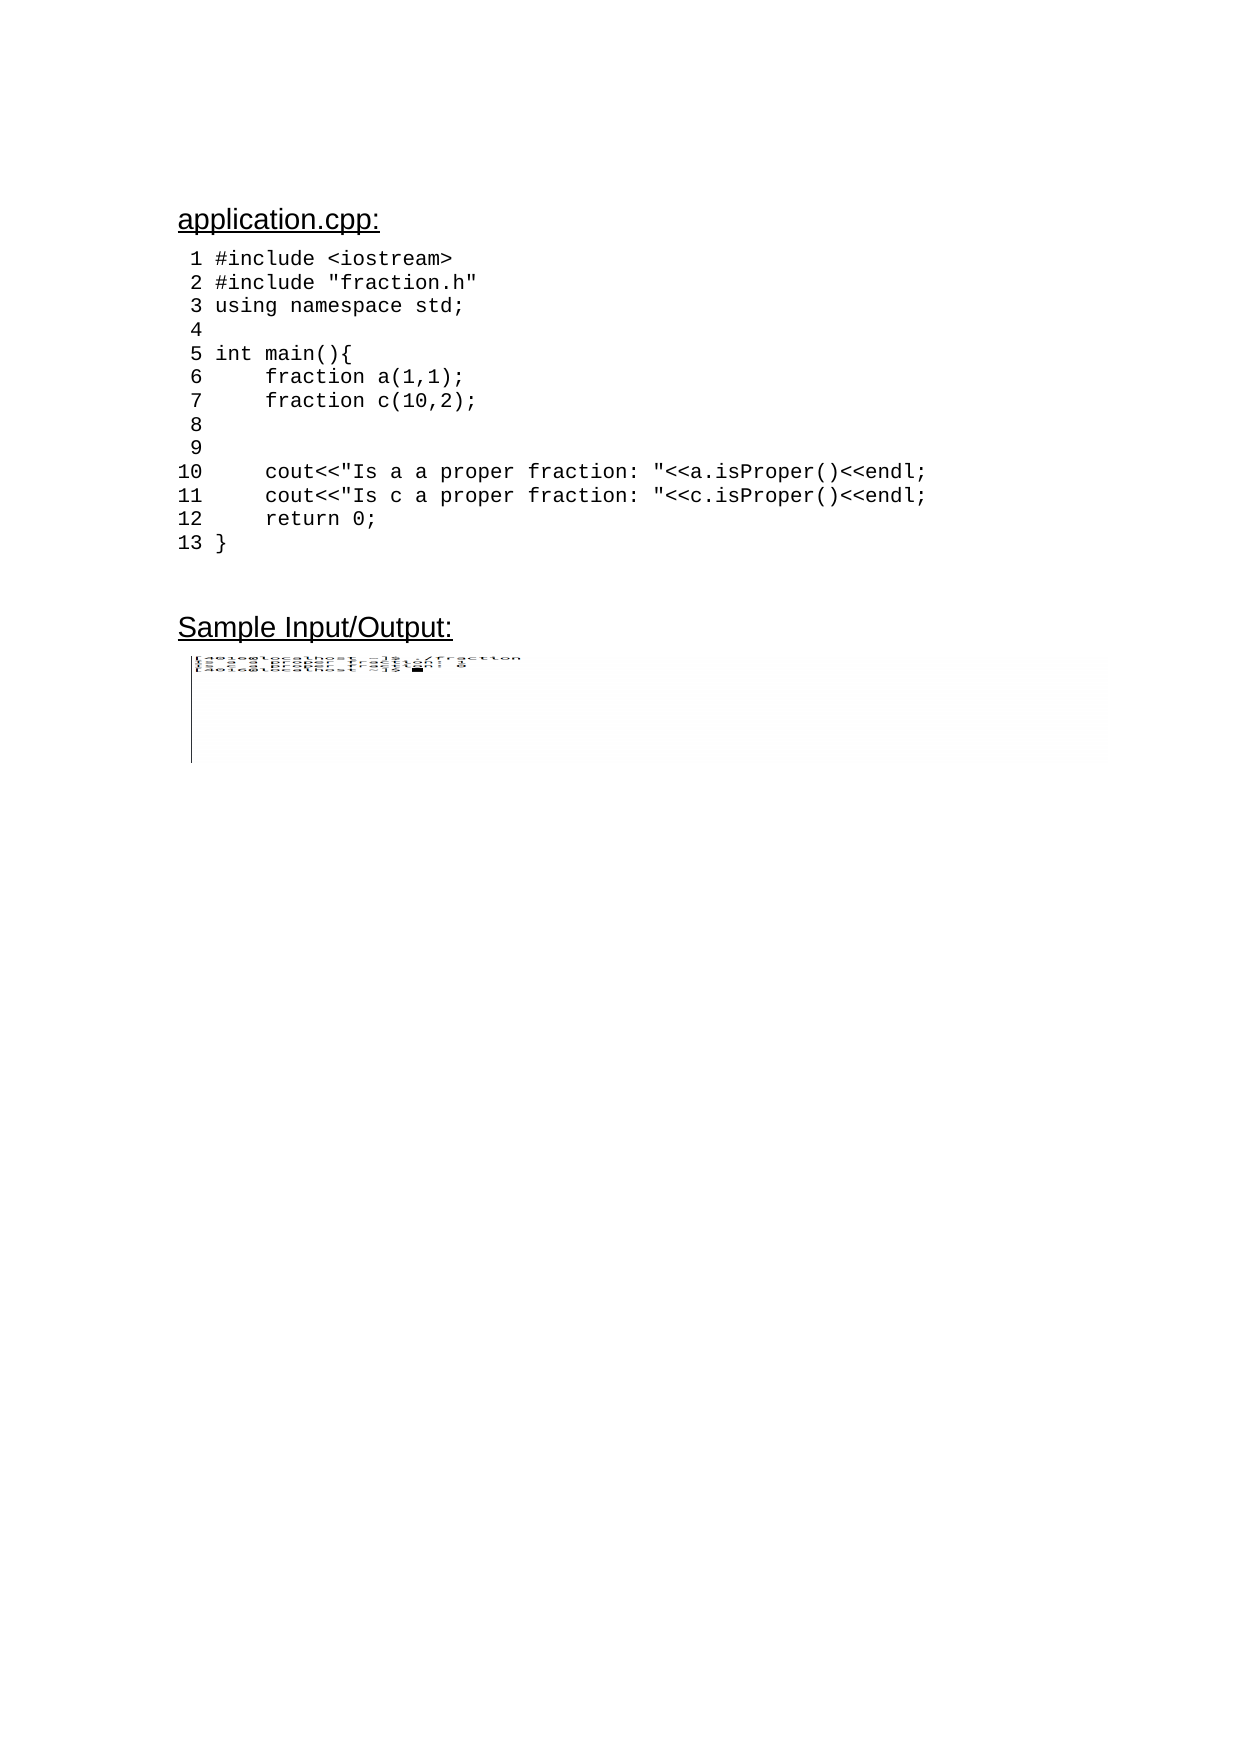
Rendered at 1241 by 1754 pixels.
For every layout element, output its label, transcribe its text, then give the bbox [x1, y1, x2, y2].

text 6 fraction a(1,1); [177, 366, 1122, 390]
text 5 int main(){ [177, 343, 1122, 366]
subtitle Sample Input/Output: [177, 610, 1122, 644]
text 7 fraction c(10,2); [177, 390, 1122, 414]
text 8 [177, 414, 1122, 437]
text 3 using namespace std; [177, 296, 1122, 319]
text 4 [177, 319, 1122, 343]
text 12 return 0; [177, 508, 1122, 532]
text 1 #include <iostream> [177, 248, 1122, 272]
text 10 cout<<"Is a a proper fraction: "<<a.isProper()<<endl; [177, 461, 1122, 485]
text 11 cout<<"Is c a proper fraction: "<<c.isProper()<<endl; [177, 485, 1122, 508]
text 2 #include "fraction.h" [177, 272, 1122, 296]
text 13 } [177, 532, 1122, 556]
subtitle application.cpp: [177, 202, 1122, 236]
text 9 [177, 437, 1122, 461]
